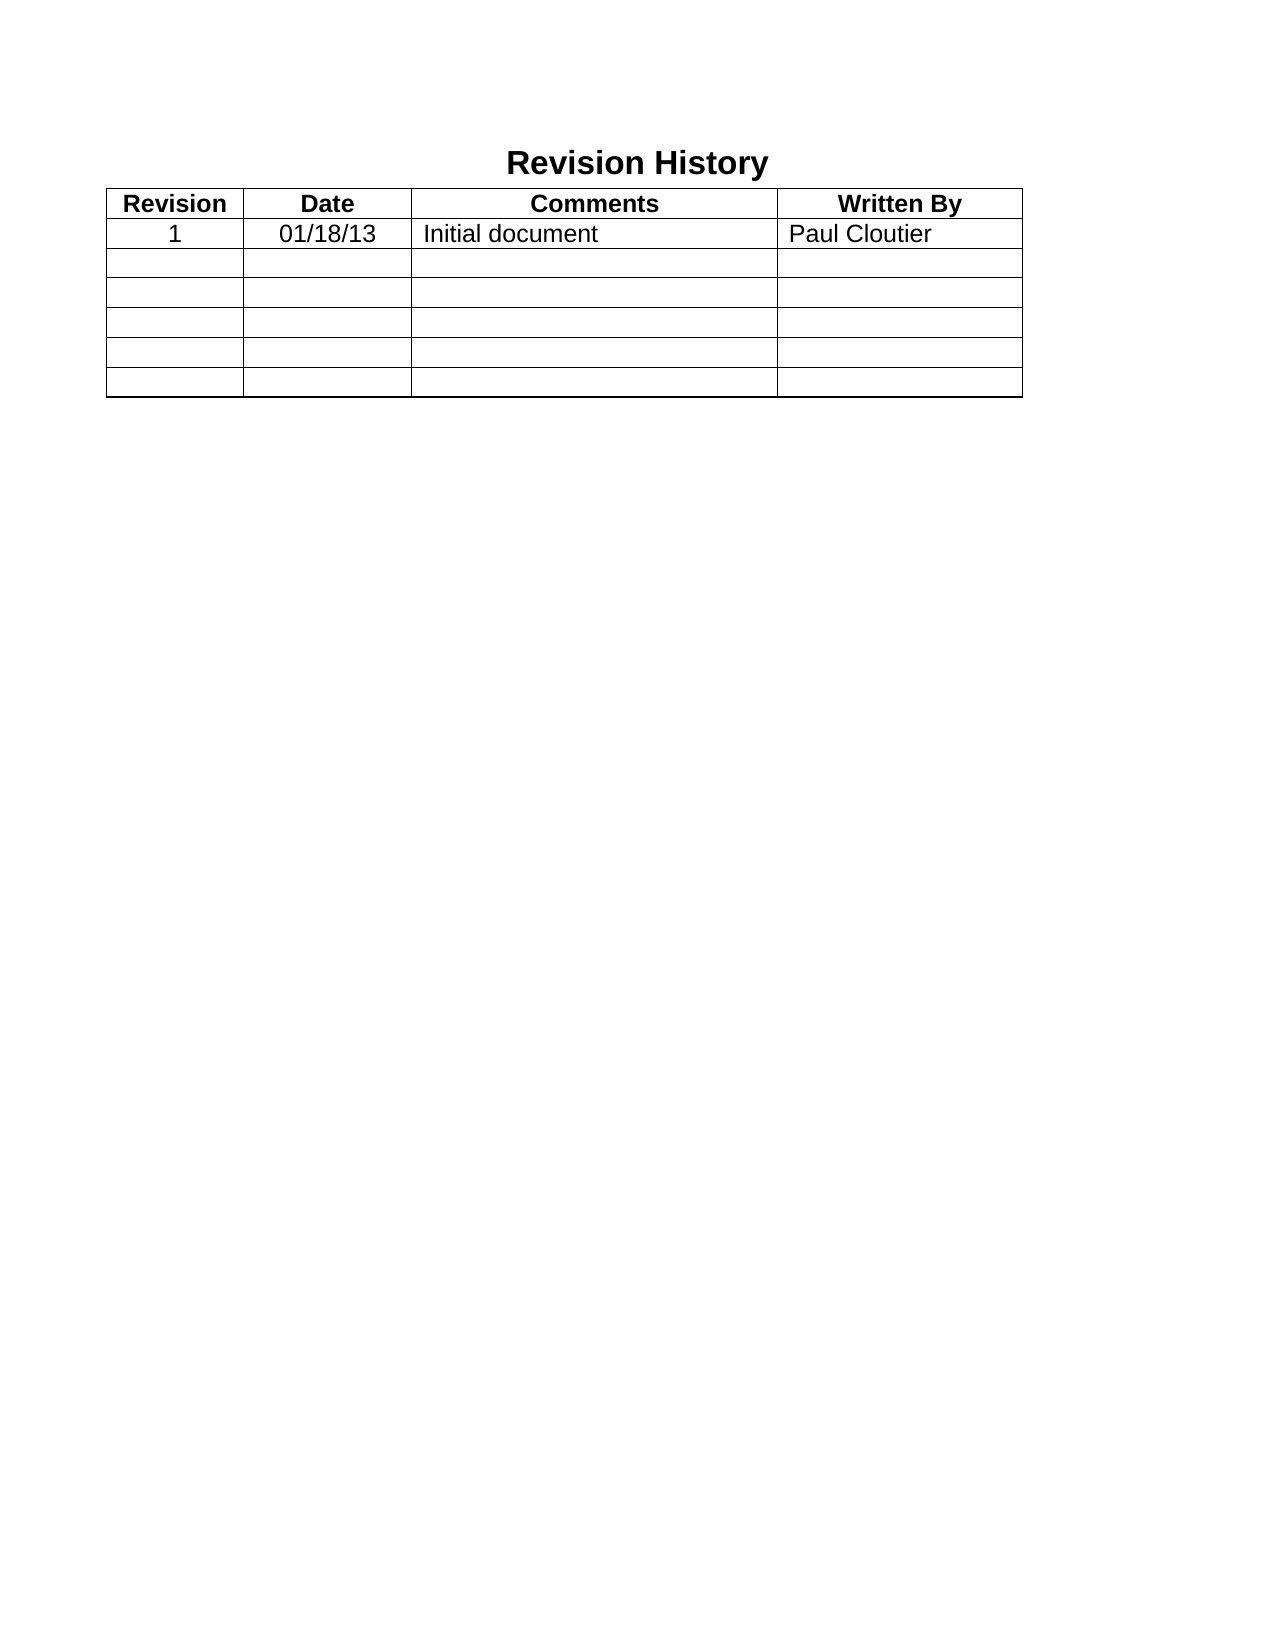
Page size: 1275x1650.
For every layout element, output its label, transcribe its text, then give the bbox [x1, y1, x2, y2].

table_cell [412, 278, 777, 307]
table_header Written By [778, 189, 1022, 218]
title Revision History [118, 143, 1157, 182]
table_cell [244, 338, 411, 367]
table_cell [107, 338, 243, 367]
table_cell 1 [107, 219, 243, 247]
table_cell [107, 308, 243, 337]
table_cell [412, 338, 777, 367]
table_cell [244, 368, 411, 396]
table_cell [244, 308, 411, 337]
table_cell Initial document [412, 219, 777, 247]
table_cell [412, 368, 777, 396]
table_cell [107, 368, 243, 396]
table_cell [412, 249, 777, 277]
table_cell [107, 278, 243, 307]
table_cell 01/18/13 [244, 219, 411, 247]
table_cell [778, 338, 1022, 367]
table_header Comments [412, 189, 777, 218]
table_cell [778, 308, 1022, 337]
table_header Revision [107, 189, 243, 218]
table_cell [107, 249, 243, 277]
table_cell [778, 368, 1022, 396]
table_cell [244, 278, 411, 307]
table_cell [778, 278, 1022, 307]
table_cell [778, 249, 1022, 277]
table_cell Paul Cloutier [778, 219, 1022, 247]
table_cell [244, 249, 411, 277]
table_cell [412, 308, 777, 337]
table_header Date [244, 189, 411, 218]
